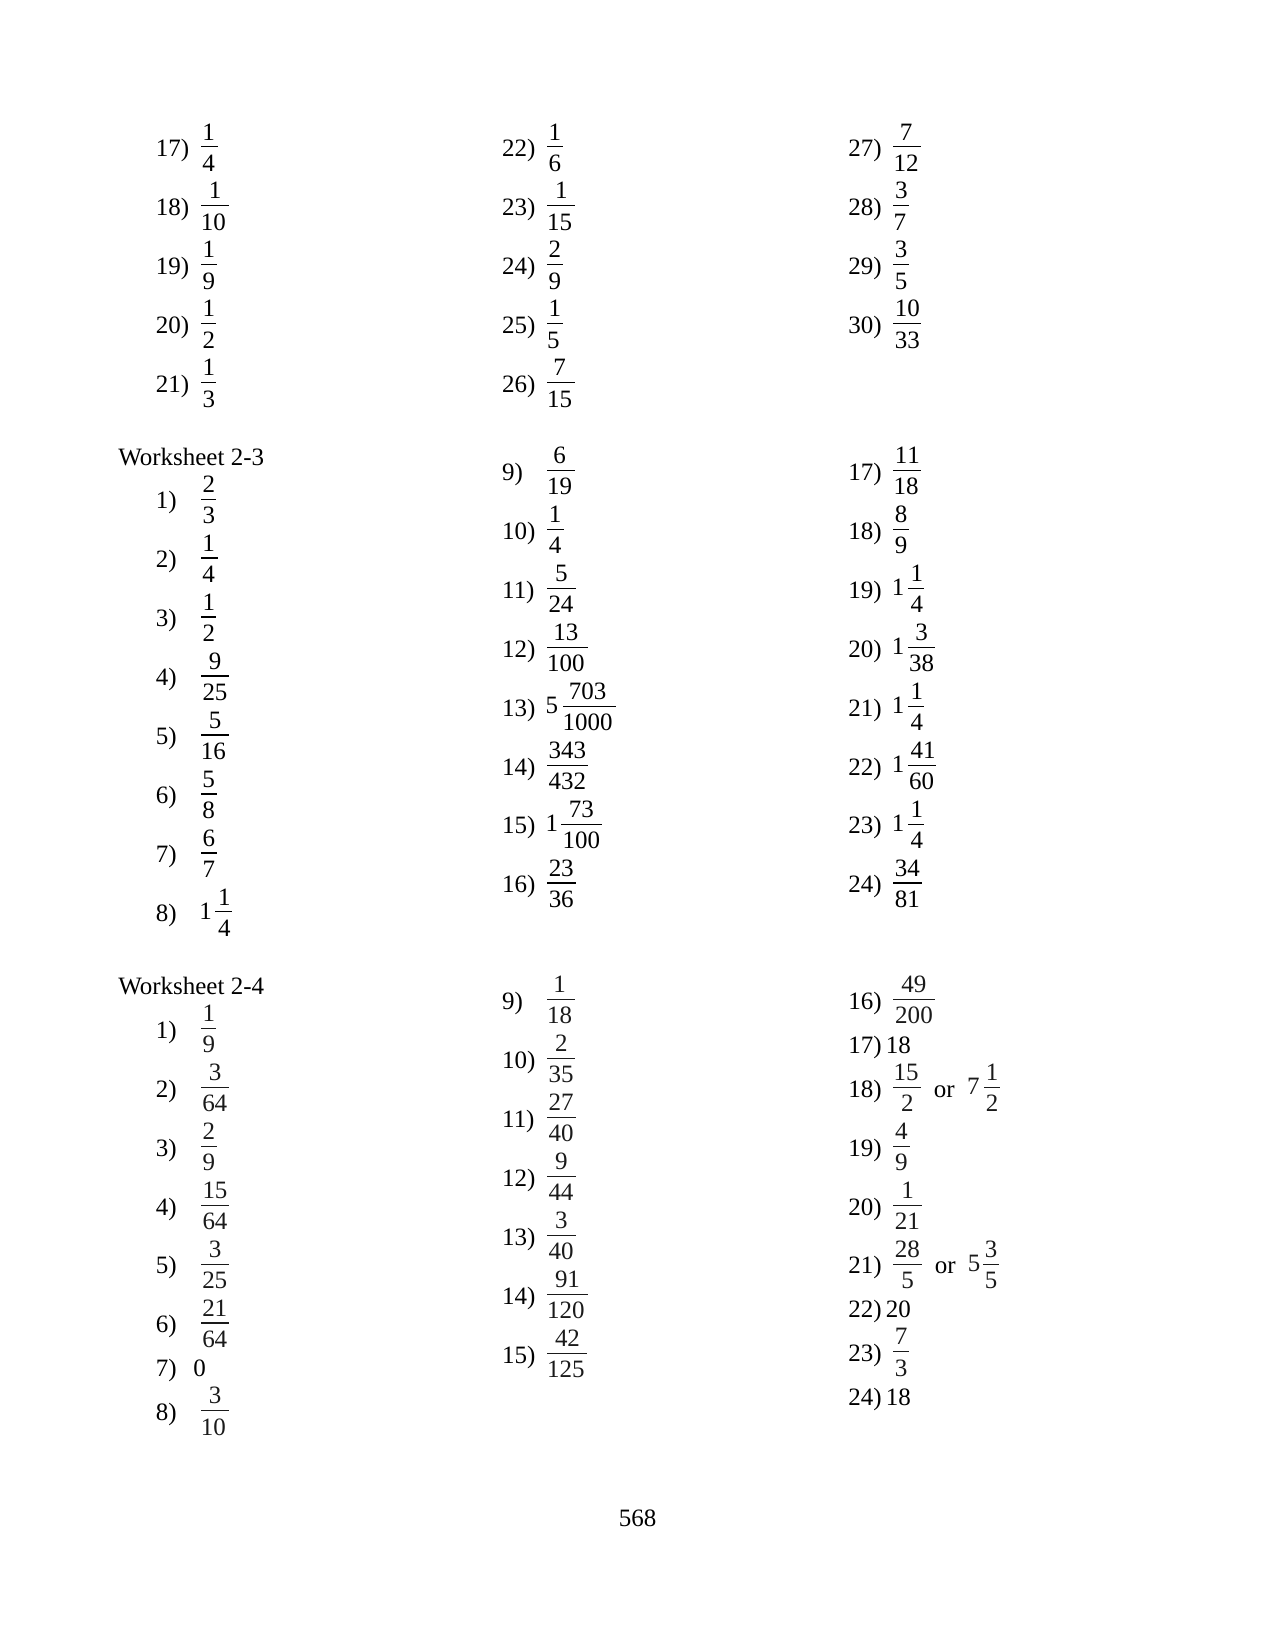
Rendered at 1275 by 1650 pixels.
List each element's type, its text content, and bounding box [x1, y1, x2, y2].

text Worksheet 2-4 [118, 971, 464, 999]
list 18 [848, 1030, 1157, 1058]
list or [848, 1058, 1157, 1117]
list or [848, 1235, 1157, 1294]
list 0 [156, 1353, 464, 1382]
list 18 [848, 1382, 1157, 1411]
list 20 [848, 1294, 1157, 1323]
text Worksheet 2-3 [118, 442, 464, 470]
